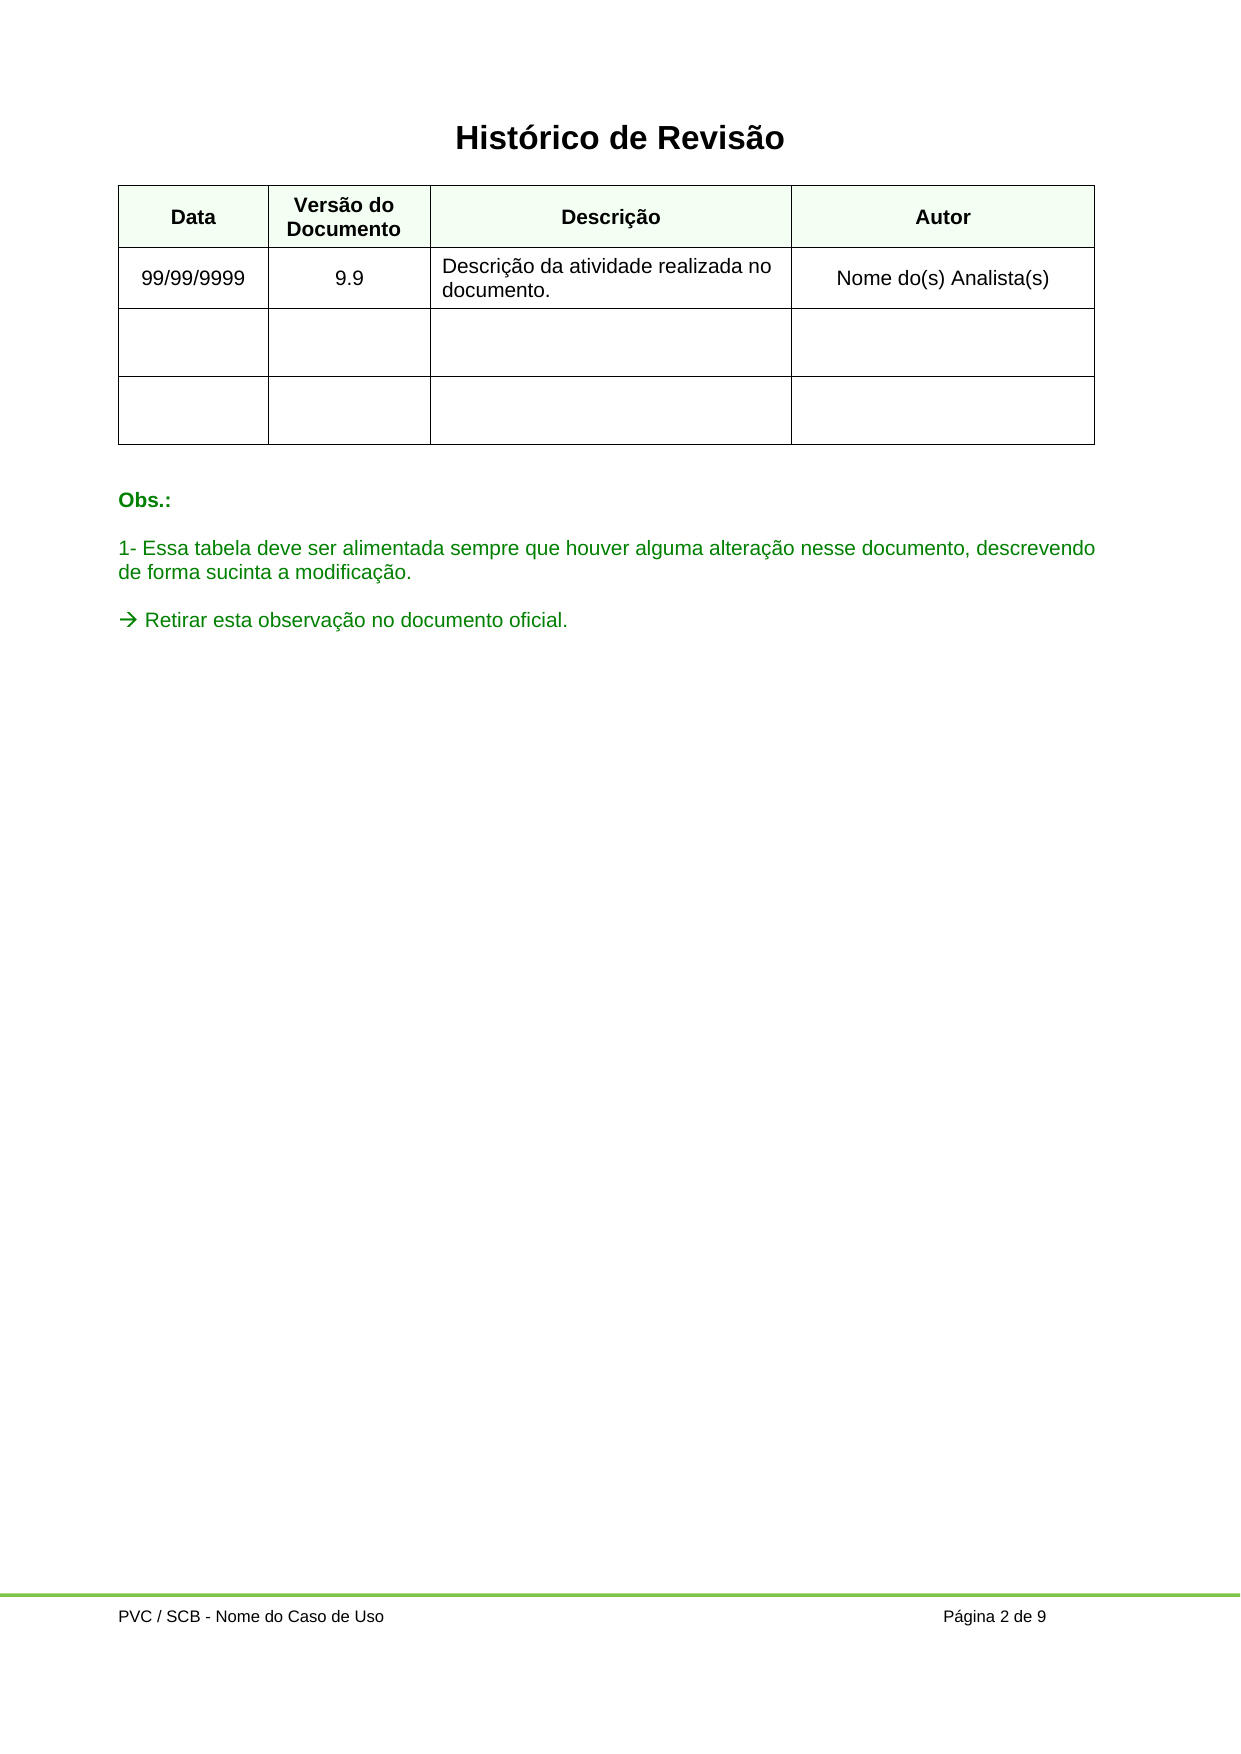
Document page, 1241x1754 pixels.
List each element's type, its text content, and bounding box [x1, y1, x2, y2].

table_header Data [119, 186, 268, 247]
table_cell [792, 377, 1094, 444]
table_cell [431, 377, 791, 444]
table_cell [269, 377, 430, 444]
table_cell 9.9 [269, 248, 430, 308]
title 1- Essa tabela deve ser alimentada sempre que houver alguma alteração nesse documento, descrevendo de forma sucinta a modificação. [118, 536, 1122, 584]
table_cell [119, 309, 268, 376]
title Histórico de Revisão [118, 118, 1122, 157]
table_cell [269, 309, 430, 376]
table_header Autor [792, 186, 1094, 247]
table_cell [431, 309, 791, 376]
title Obs.: [118, 488, 1122, 512]
table_header Descrição [431, 186, 791, 247]
table_cell [792, 309, 1094, 376]
table_cell Nome do(s) Analista(s) [792, 248, 1094, 308]
table_cell Descrição da atividade realizada no documento. [431, 248, 791, 308]
title  Retirar esta observação no documento oficial. [118, 608, 1122, 632]
table_cell [119, 377, 268, 444]
table_cell 99/99/9999 [119, 248, 268, 308]
table_header Versão do Documento [269, 186, 430, 247]
